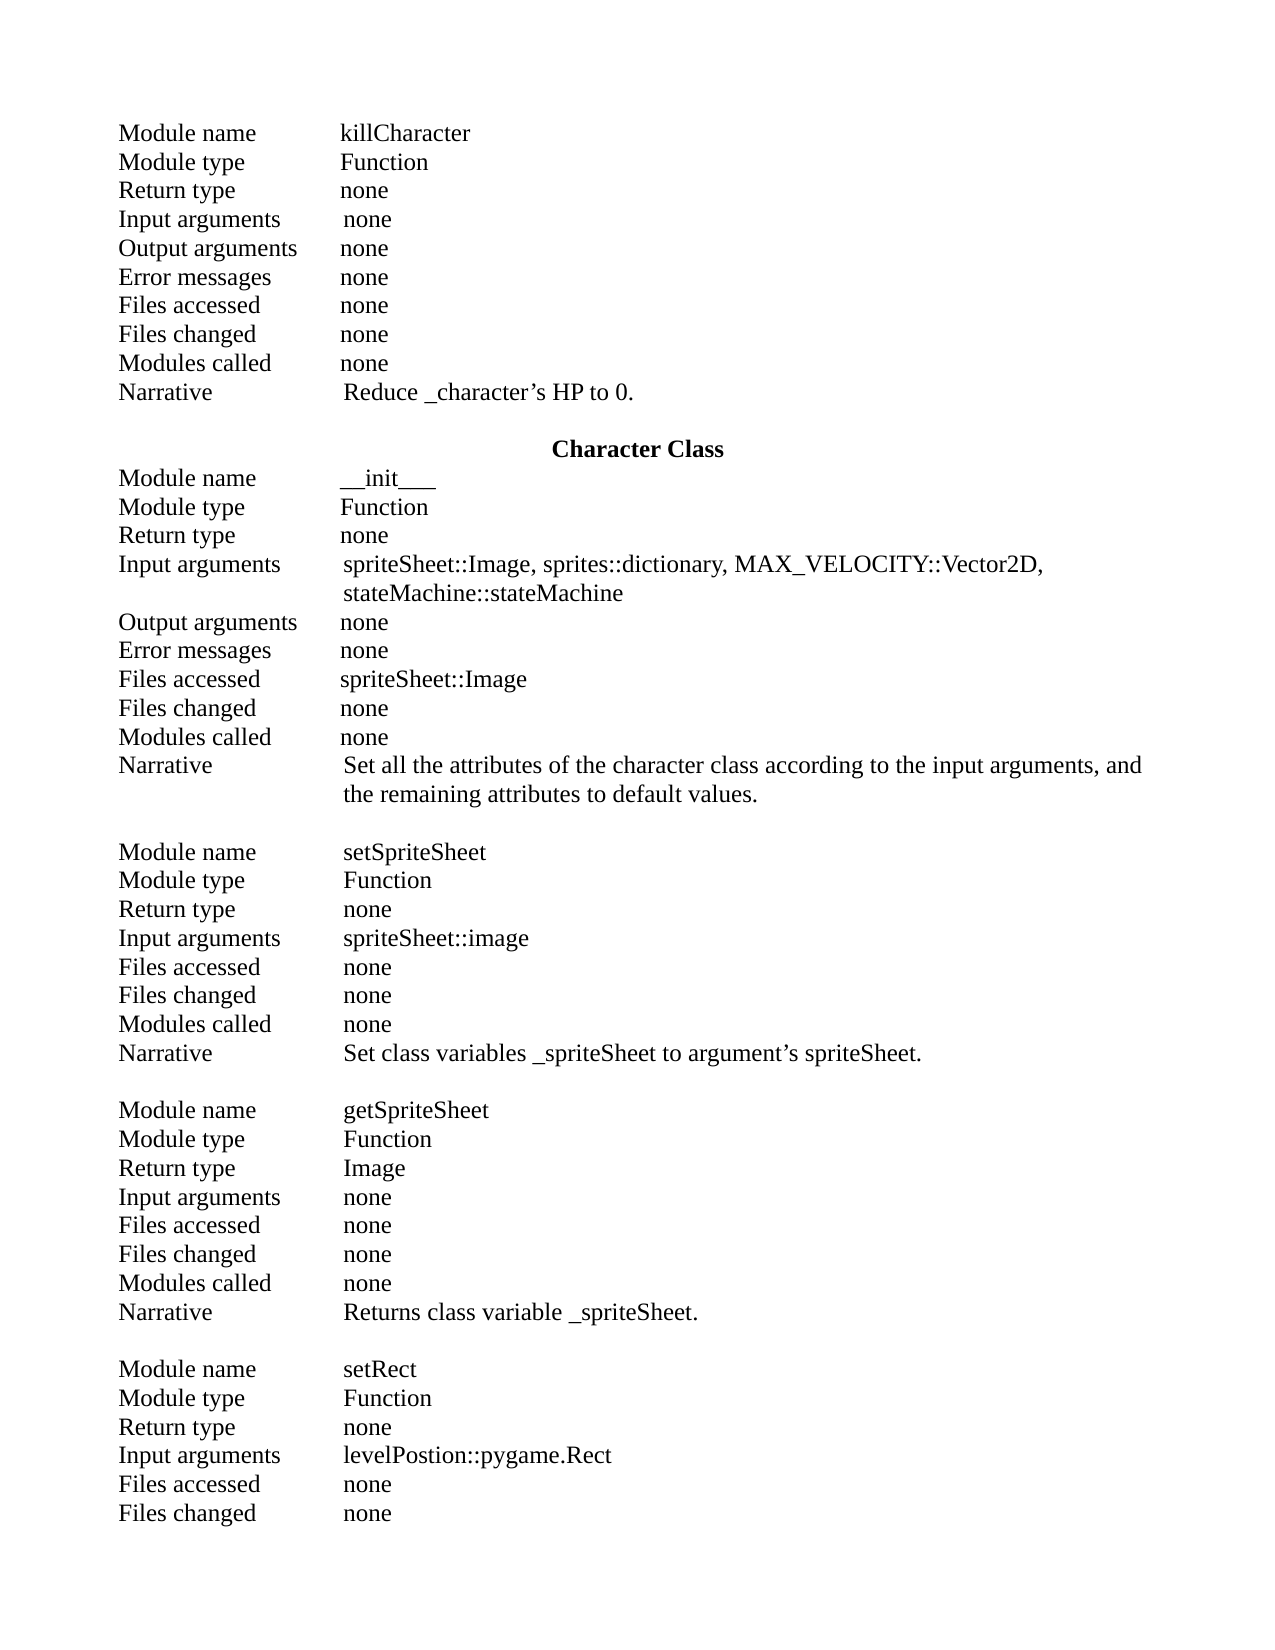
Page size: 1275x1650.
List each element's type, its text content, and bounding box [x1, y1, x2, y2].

text Narrative Returns class variable _spriteSheet. [118, 1297, 1157, 1326]
text Module name getSpriteSheet [118, 1096, 1157, 1124]
text Files accessed none [118, 1469, 1157, 1498]
text Output arguments none [118, 233, 1157, 262]
text Module type Function [118, 866, 1157, 894]
text Modules called none [118, 1268, 1157, 1297]
text Narrative Set class variables _spriteSheet to argument’s spriteSheet. [118, 1038, 1157, 1067]
text Error messages none [118, 636, 1157, 664]
text Files changed none [118, 693, 1157, 722]
text Files accessed spriteSheet::Image [118, 664, 1157, 693]
text Narrative Set all the attributes of the character class according to the input arguments, and the remaining attributes to default values. [118, 751, 1157, 808]
text Module name __init___ [118, 463, 1157, 492]
text Module type Function [118, 1383, 1157, 1412]
text Files changed none [118, 319, 1157, 348]
text Files accessed none [118, 291, 1157, 319]
text Module name setSpriteSheet [118, 837, 1157, 866]
text Input arguments spriteSheet::image [118, 923, 1157, 952]
text Return type none [118, 894, 1157, 923]
text Input arguments levelPostion::pygame.Rect [118, 1441, 1157, 1469]
text Error messages none [118, 262, 1157, 291]
text Module type Function [118, 147, 1157, 176]
text Module type Function [118, 492, 1157, 521]
text Return type none [118, 176, 1157, 204]
text Input arguments none [118, 1182, 1157, 1211]
text Module name killCharacter [118, 118, 1157, 147]
text Return type none [118, 1412, 1157, 1441]
text Modules called none [118, 348, 1157, 377]
text Input arguments none [118, 204, 1157, 233]
text Modules called none [118, 722, 1157, 751]
text Files accessed none [118, 952, 1157, 981]
text Output arguments none [118, 607, 1157, 636]
text Files changed none [118, 1498, 1157, 1527]
text Input arguments spriteSheet::Image, sprites::dictionary, MAX_VELOCITY::Vector2D, stateMachine::stateMachine [118, 549, 1157, 607]
text Files accessed none [118, 1211, 1157, 1239]
text Module type Function [118, 1124, 1157, 1153]
text Files changed none [118, 981, 1157, 1009]
text Return type Image [118, 1153, 1157, 1182]
text Module name setRect [118, 1354, 1157, 1383]
text Character Class [118, 434, 1157, 463]
text Return type none [118, 521, 1157, 549]
text Modules called none [118, 1009, 1157, 1038]
text Files changed none [118, 1239, 1157, 1268]
text Narrative Reduce _character’s HP to 0. [118, 377, 1157, 406]
